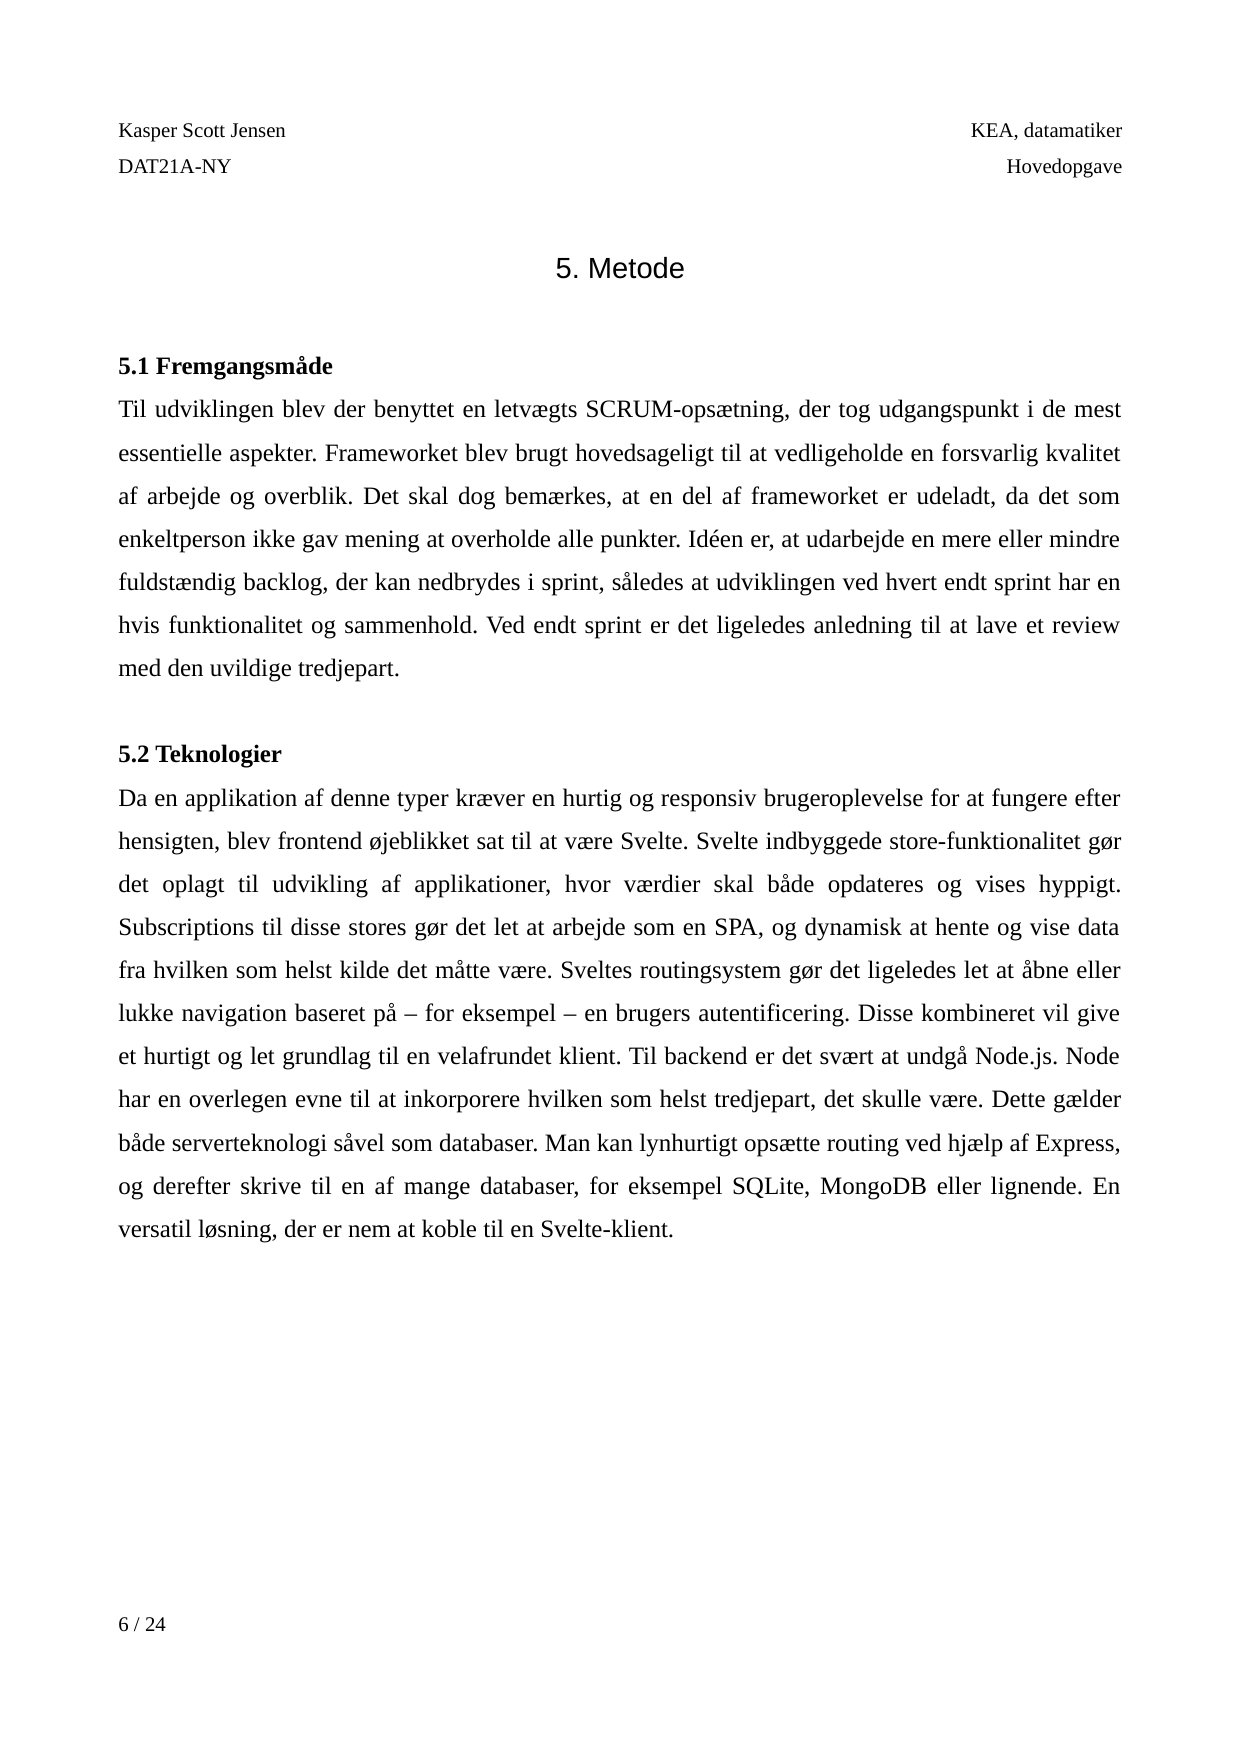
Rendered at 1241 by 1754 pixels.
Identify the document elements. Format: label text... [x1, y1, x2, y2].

text 5.1 Fremgangsmåde [118, 351, 1122, 380]
text 5. Metode [118, 251, 1122, 284]
text Til udviklingen blev der benyttet en letvægts SCRUM-opsætning, der tog udgangspunkt i de mest essentielle aspekter. Frameworket blev brugt hovedsageligt til at vedligeholde en forsvarlig kvalitet af arbejde og overblik. Det skal dog bemærkes, at en del af frameworket er udeladt, da det som enkeltperson ikke gav mening at overholde alle punkter. Idéen er, at udarbejde en mere eller mindre fuldstændig backlog, der kan nedbrydes i sprint, således at udviklingen ved hvert endt sprint har en hvis funktionalitet og sammenhold. Ved endt sprint er det ligeledes anledning til at lave et review med den uvildige tredjepart. [118, 394, 1122, 682]
text 5.2 Teknologier [118, 739, 1122, 768]
text Da en applikation af denne typer kræver en hurtig og responsiv brugeroplevelse for at fungere efter hensigten, blev frontend øjeblikket sat til at være Svelte. Svelte indbyggede store-funktionalitet gør det oplagt til udvikling af applikationer, hvor værdier skal både opdateres og vises hyppigt. Subscriptions til disse stores gør det let at arbejde som en SPA, og dynamisk at hente og vise data fra hvilken som helst kilde det måtte være. Sveltes routingsystem gør det ligeledes let at åbne eller lukke navigation baseret på – for eksempel – en brugers autentificering. Disse kombineret vil give et hurtigt og let grundlag til en velafrundet klient. Til backend er det svært at undgå Node.js. Node har en overlegen evne til at inkorporere hvilken som helst tredjepart, det skulle være. Dette gælder både serverteknologi såvel som databaser. Man kan lynhurtigt opsætte routing ved hjælp af Express, og derefter skrive til en af mange databaser, for eksempel SQLite, MongoDB eller lignende. En versatil løsning, der er nem at koble til en Svelte-klient. [118, 783, 1122, 1243]
